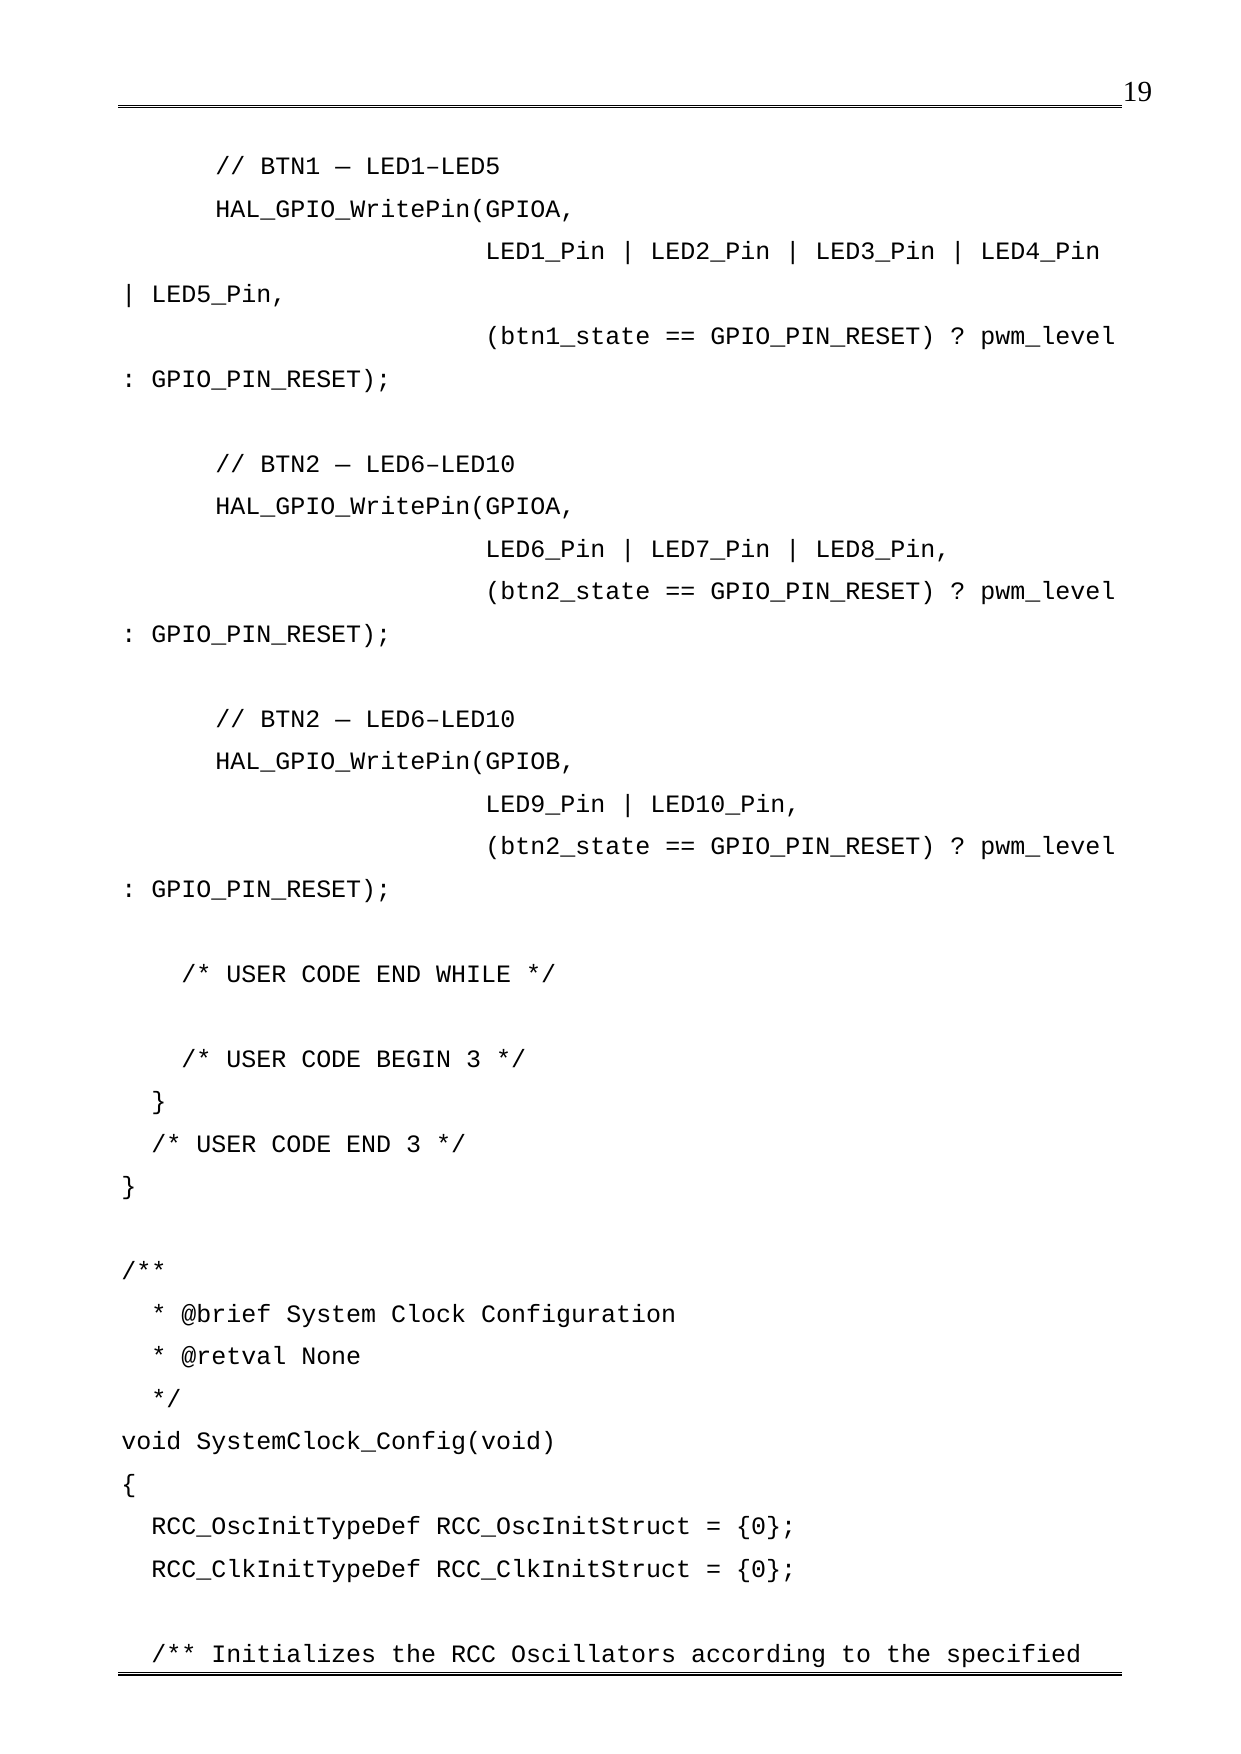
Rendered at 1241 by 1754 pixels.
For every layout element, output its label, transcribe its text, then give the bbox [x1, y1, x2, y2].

text { [118, 1465, 1122, 1499]
text } [118, 1083, 1122, 1117]
text // BTN1 — LED1–LED5 [118, 148, 1122, 182]
text LED1_Pin | LED2_Pin | LED3_Pin | LED4_Pin | LED5_Pin, [118, 233, 1122, 309]
text } [118, 1168, 1122, 1202]
text (btn1_state == GPIO_PIN_RESET) ? pwm_level : GPIO_PIN_RESET); [118, 318, 1122, 394]
text LED9_Pin | LED10_Pin, [118, 785, 1122, 819]
text (btn2_state == GPIO_PIN_RESET) ? pwm_level : GPIO_PIN_RESET); [118, 828, 1122, 904]
text HAL_GPIO_WritePin(GPIOA, [118, 488, 1122, 522]
text // BTN2 — LED6–LED10 [118, 445, 1122, 479]
text LED6_Pin | LED7_Pin | LED8_Pin, [118, 530, 1122, 564]
text /** [118, 1253, 1122, 1287]
text /** Initializes the RCC Oscillators according to the specified [118, 1635, 1122, 1672]
text void SystemClock_Config(void) [118, 1423, 1122, 1457]
text // BTN2 — LED6–LED10 [118, 700, 1122, 734]
text */ [118, 1380, 1122, 1414]
text /* USER CODE BEGIN 3 */ [118, 1040, 1122, 1074]
text HAL_GPIO_WritePin(GPIOA, [118, 190, 1122, 224]
text /* USER CODE END WHILE */ [118, 955, 1122, 989]
text RCC_OscInitTypeDef RCC_OscInitStruct = {0}; [118, 1508, 1122, 1542]
text RCC_ClkInitTypeDef RCC_ClkInitStruct = {0}; [118, 1550, 1122, 1584]
text * @brief System Clock Configuration [118, 1295, 1122, 1329]
text HAL_GPIO_WritePin(GPIOB, [118, 743, 1122, 777]
text * @retval None [118, 1338, 1122, 1372]
text (btn2_state == GPIO_PIN_RESET) ? pwm_level : GPIO_PIN_RESET); [118, 573, 1122, 649]
text /* USER CODE END 3 */ [118, 1125, 1122, 1159]
